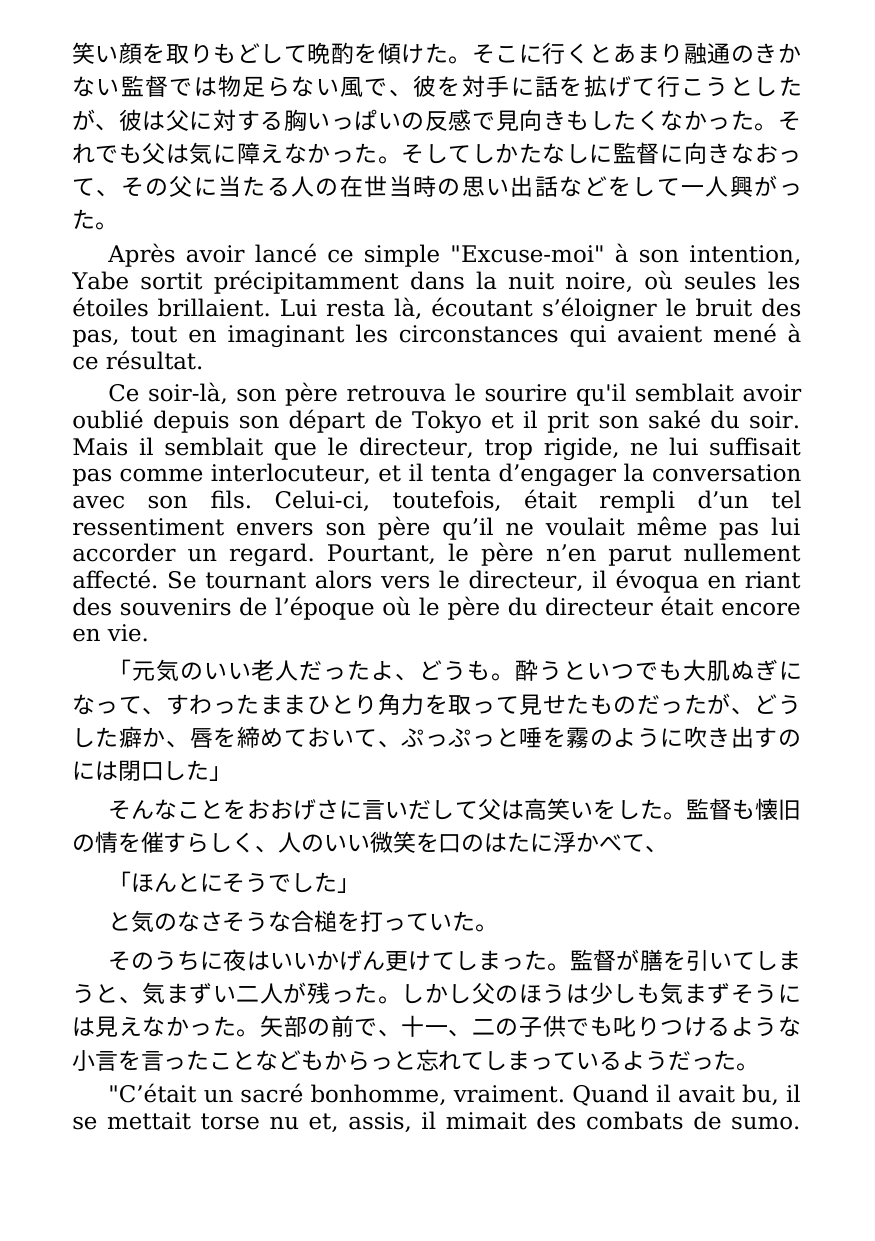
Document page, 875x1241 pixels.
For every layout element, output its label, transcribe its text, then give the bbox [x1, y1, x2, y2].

text 「ほんとにそうでした」 [72, 864, 802, 898]
text 「元気のいい老人だったよ、どうも。酔うといつでも大肌ぬぎになって、すわったままひとり角力を取って見せたものだったが、どうした癖か、唇を締めておいて、ぷっぷっと唾を霧のように吹き出すのには閉口した」 [72, 653, 802, 786]
text 笑い顔を取りもどして晩酌を傾けた。そこに行くとあまり融通のきかない監督では物足らない風で、彼を対手に話を拡げて行こうとしたが、彼は父に対する胸いっぱいの反感で見向きもしたくなかった。それでも父は気に障えなかった。そしてしかたなしに監督に向きなおって、その父に当たる人の在世当時の思い出話などをして一人興がった。 [72, 36, 802, 235]
text Ce soir-là, son père retrouva le sourire qu'il semblait avoir oublié depuis son départ de Tokyo et il prit son saké du soir. Mais il semblait que le directeur, trop rigide, ne lui suffisait pas comme interlocuteur, et il tenta d’engager la conversation avec son fils. Celui-ci, toutefois, était rempli d’un tel ressentiment envers son père qu’il ne voulait même pas lui accorder un regard. Pourtant, le père n’en parut nullement affecté. Se tournant alors vers le directeur, il évoqua en riant des souvenirs de l’époque où le père du directeur était encore en vie. [72, 381, 802, 647]
text そんなことをおおげさに言いだして父は高笑いをした。監督も懐旧の情を催すらしく、人のいい微笑を口のはたに浮かべて、 [72, 792, 802, 858]
text そのうちに夜はいいかげん更けてしまった。監督が膳を引いてしまうと、気まずい二人が残った。しかし父のほうは少しも気まずそうには見えなかった。矢部の前で、十一、二の子供でも叱りつけるような小言を言ったことなどもからっと忘れてしまっているようだった。 [72, 943, 802, 1076]
text "C’était un sacré bonhomme, vraiment. Quand il avait bu, il se mettait torse nu et, assis, il mimait des combats de sumo. [72, 1082, 802, 1135]
text と気のなさそうな合槌を打っていた。 [72, 904, 802, 937]
text Après avoir lancé ce simple "Excuse-moi" à son intention, Yabe sortit précipitamment dans la nuit noire, où seules les étoiles brillaient. Lui resta là, écoutant s’éloigner le bruit des pas, tout en imaginant les circonstances qui avaient mené à ce résultat. [72, 241, 802, 375]
